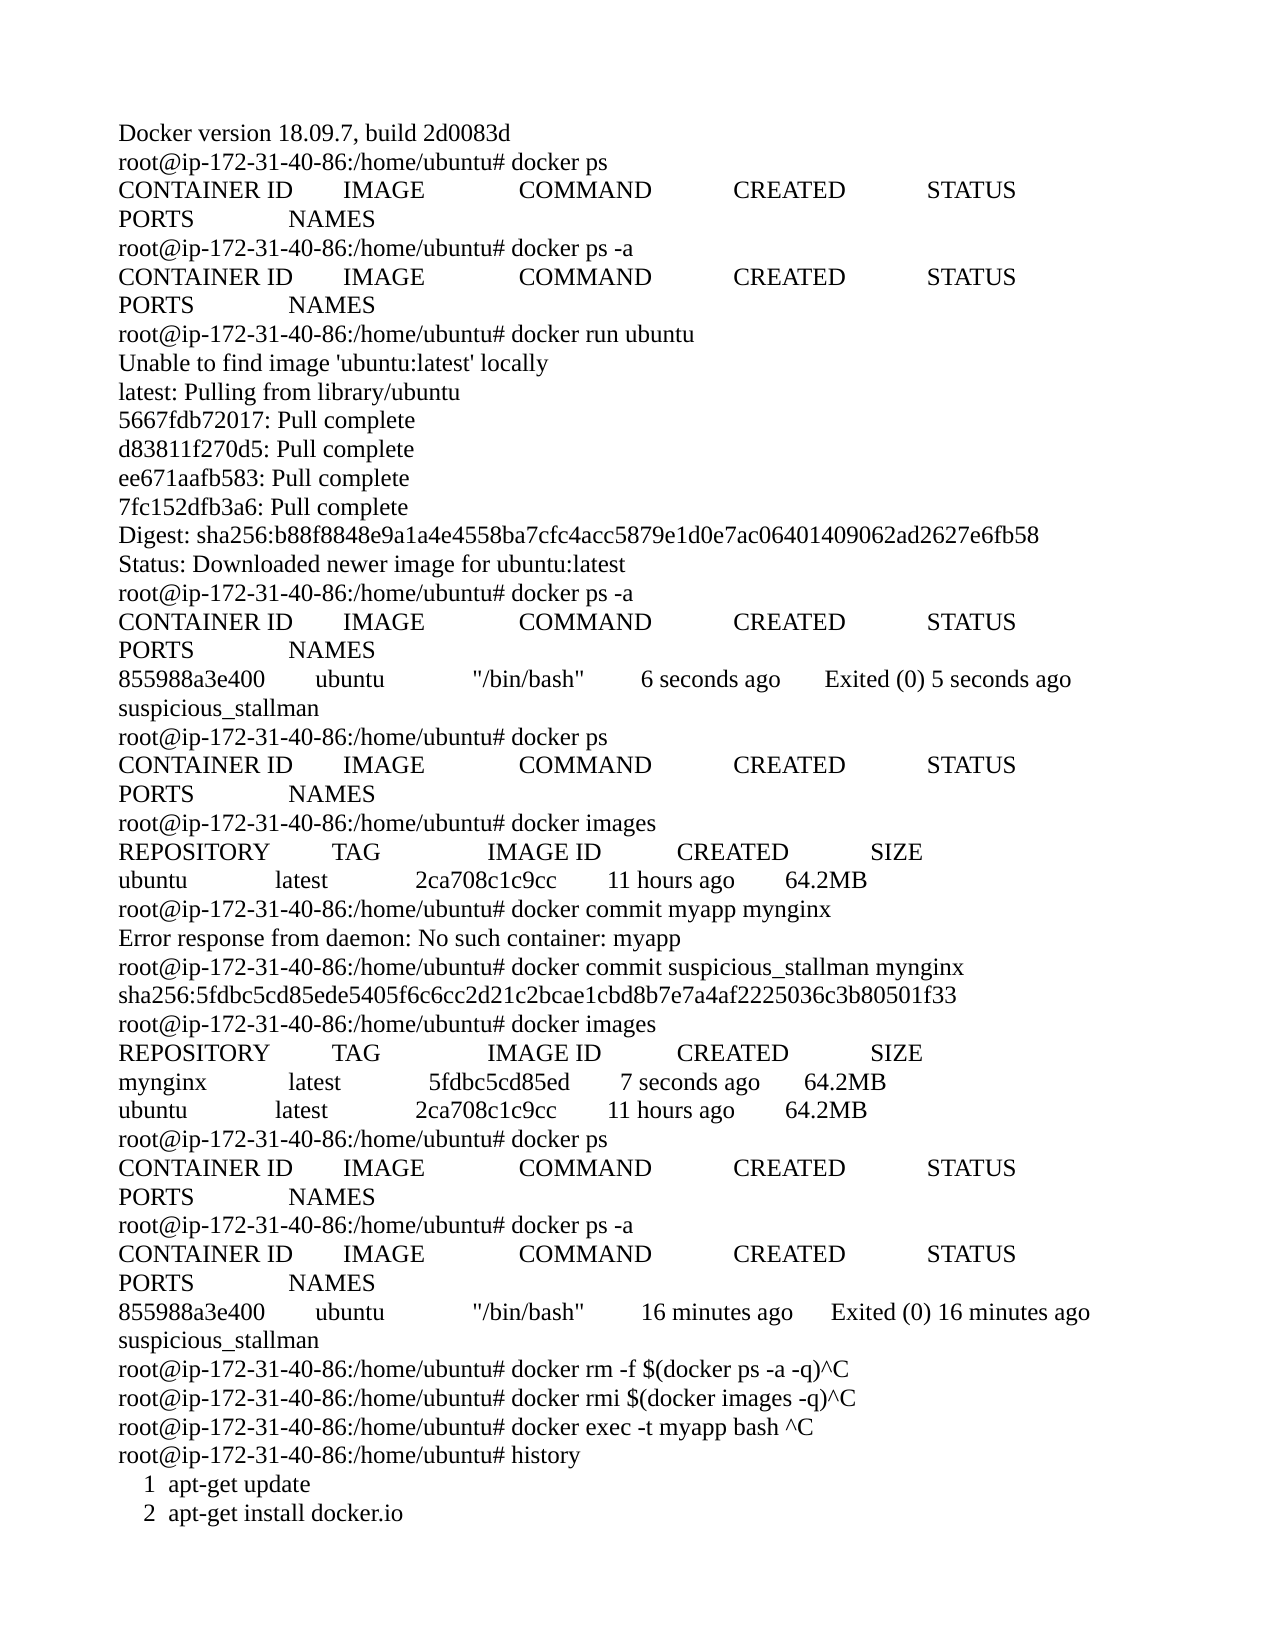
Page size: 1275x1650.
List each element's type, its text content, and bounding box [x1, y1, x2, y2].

text root@ip-172-31-40-86:/home/ubuntu# docker rm -f $(docker ps -a -q)^C [118, 1354, 1157, 1383]
text 1 apt-get update [118, 1469, 1157, 1498]
text root@ip-172-31-40-86:/home/ubuntu# docker run ubuntu [118, 319, 1157, 348]
text Docker version 18.09.7, build 2d0083d [118, 118, 1157, 147]
text root@ip-172-31-40-86:/home/ubuntu# docker commit suspicious_stallman mynginx [118, 952, 1157, 981]
text CONTAINER ID IMAGE COMMAND CREATED STATUS PORTS NAMES [118, 1153, 1157, 1211]
text mynginx latest 5fdbc5cd85ed 7 seconds ago 64.2MB [118, 1067, 1157, 1096]
text CONTAINER ID IMAGE COMMAND CREATED STATUS PORTS NAMES [118, 1239, 1157, 1297]
text root@ip-172-31-40-86:/home/ubuntu# docker ps -a [118, 1211, 1157, 1239]
text ubuntu latest 2ca708c1c9cc 11 hours ago 64.2MB [118, 1096, 1157, 1124]
text root@ip-172-31-40-86:/home/ubuntu# docker commit myapp mynginx [118, 894, 1157, 923]
text Unable to find image 'ubuntu:latest' locally [118, 348, 1157, 377]
text 855988a3e400 ubuntu "/bin/bash" 16 minutes ago Exited (0) 16 minutes ago suspicious_stallman [118, 1297, 1157, 1354]
text REPOSITORY TAG IMAGE ID CREATED SIZE [118, 1038, 1157, 1067]
text root@ip-172-31-40-86:/home/ubuntu# docker ps [118, 1124, 1157, 1153]
text CONTAINER ID IMAGE COMMAND CREATED STATUS PORTS NAMES [118, 751, 1157, 808]
text root@ip-172-31-40-86:/home/ubuntu# docker ps -a [118, 233, 1157, 262]
text root@ip-172-31-40-86:/home/ubuntu# docker images [118, 1009, 1157, 1038]
text ubuntu latest 2ca708c1c9cc 11 hours ago 64.2MB [118, 866, 1157, 894]
text root@ip-172-31-40-86:/home/ubuntu# docker exec -t myapp bash ^C [118, 1412, 1157, 1441]
text 855988a3e400 ubuntu "/bin/bash" 6 seconds ago Exited (0) 5 seconds ago suspicious_stallman [118, 664, 1157, 722]
text ee671aafb583: Pull complete [118, 463, 1157, 492]
text root@ip-172-31-40-86:/home/ubuntu# history [118, 1441, 1157, 1469]
text 2 apt-get install docker.io [118, 1498, 1157, 1527]
text root@ip-172-31-40-86:/home/ubuntu# docker ps [118, 147, 1157, 176]
text Error response from daemon: No such container: myapp [118, 923, 1157, 952]
text 5667fdb72017: Pull complete [118, 406, 1157, 434]
text CONTAINER ID IMAGE COMMAND CREATED STATUS PORTS NAMES [118, 262, 1157, 319]
text CONTAINER ID IMAGE COMMAND CREATED STATUS PORTS NAMES [118, 176, 1157, 233]
text 7fc152dfb3a6: Pull complete [118, 492, 1157, 521]
text CONTAINER ID IMAGE COMMAND CREATED STATUS PORTS NAMES [118, 607, 1157, 664]
text Digest: sha256:b88f8848e9a1a4e4558ba7cfc4acc5879e1d0e7ac06401409062ad2627e6fb58 [118, 521, 1157, 549]
text sha256:5fdbc5cd85ede5405f6c6cc2d21c2bcae1cbd8b7e7a4af2225036c3b80501f33 [118, 981, 1157, 1009]
text root@ip-172-31-40-86:/home/ubuntu# docker ps [118, 722, 1157, 751]
text root@ip-172-31-40-86:/home/ubuntu# docker rmi $(docker images -q)^C [118, 1383, 1157, 1412]
text REPOSITORY TAG IMAGE ID CREATED SIZE [118, 837, 1157, 866]
text Status: Downloaded newer image for ubuntu:latest [118, 549, 1157, 578]
text root@ip-172-31-40-86:/home/ubuntu# docker ps -a [118, 578, 1157, 607]
text latest: Pulling from library/ubuntu [118, 377, 1157, 406]
text root@ip-172-31-40-86:/home/ubuntu# docker images [118, 808, 1157, 837]
text d83811f270d5: Pull complete [118, 434, 1157, 463]
